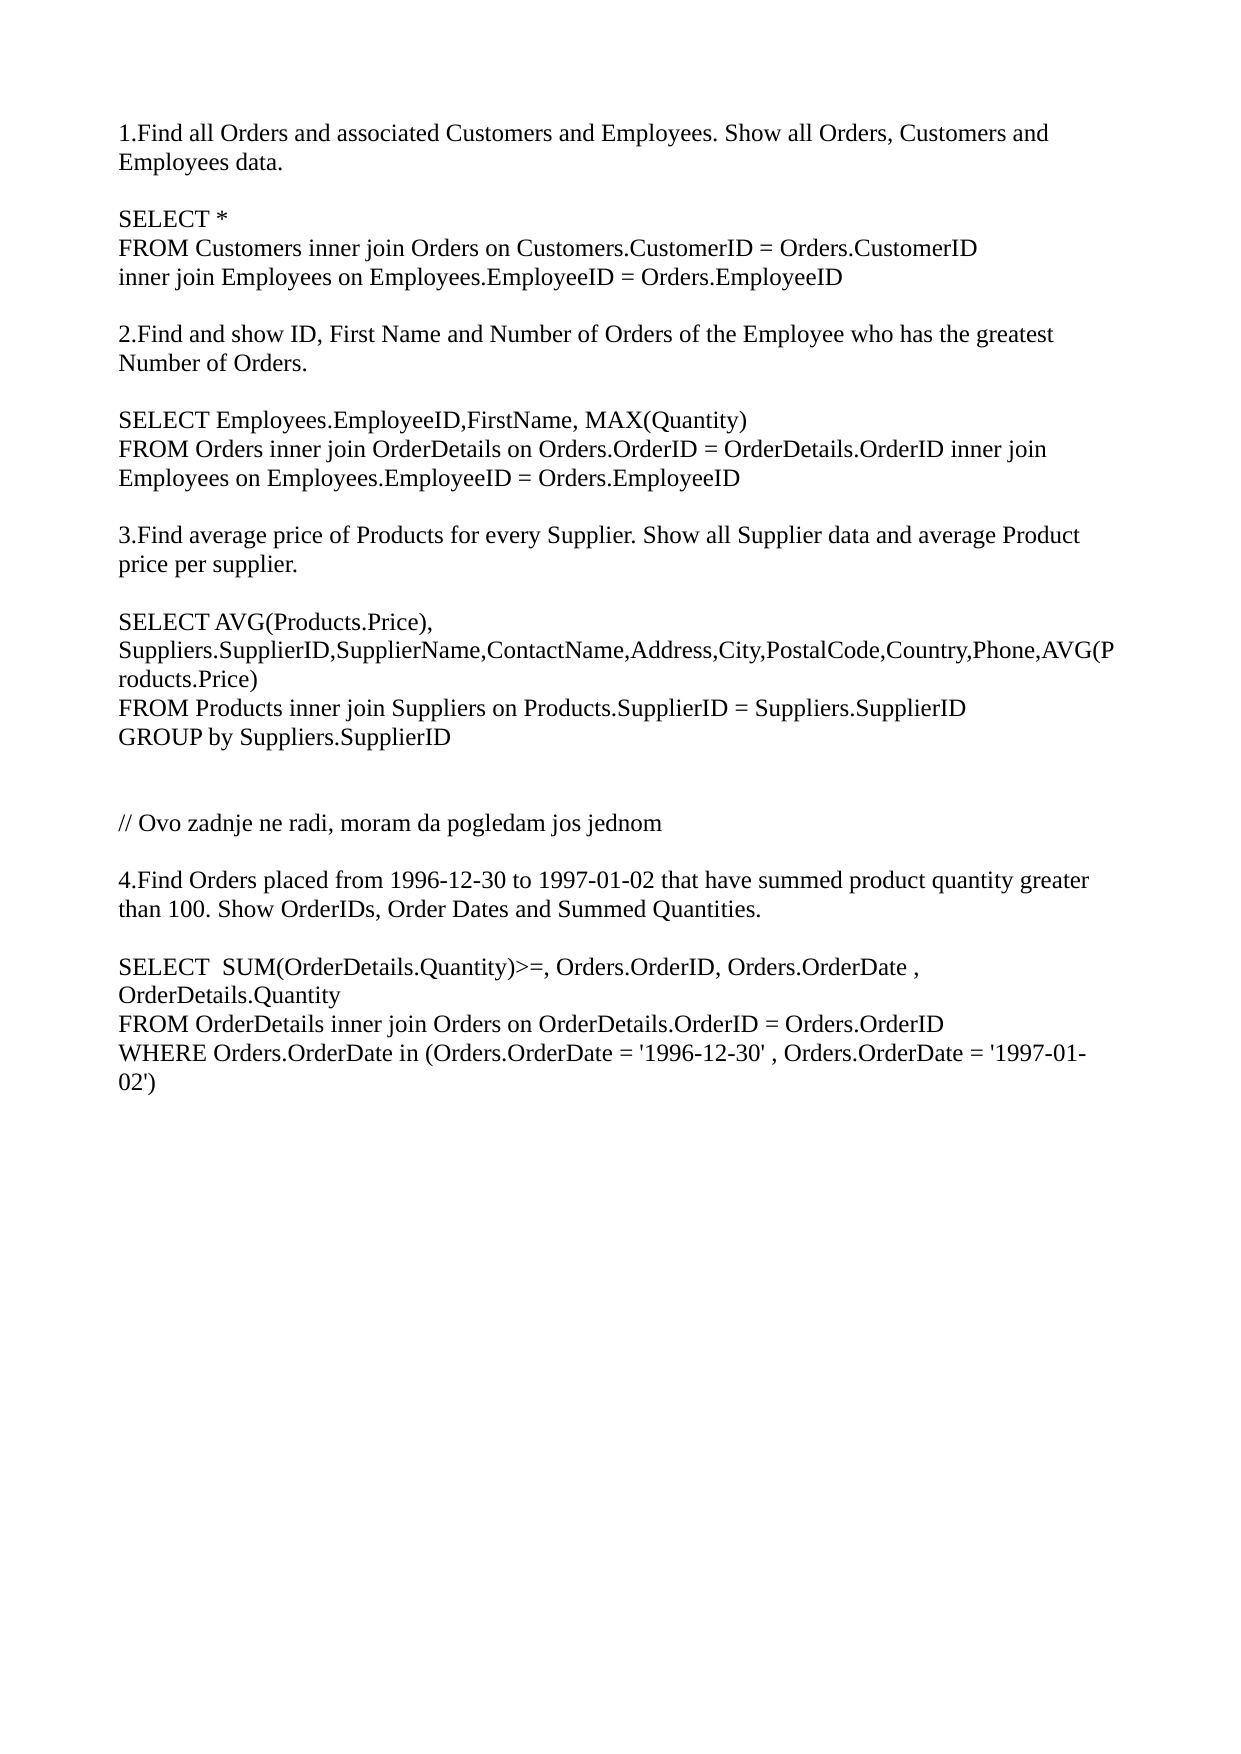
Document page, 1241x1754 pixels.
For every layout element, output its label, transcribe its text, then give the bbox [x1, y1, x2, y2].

text than 100. Show OrderIDs, Order Dates and Summed Quantities. [118, 894, 1122, 923]
text FROM Customers inner join Orders on Customers.CustomerID = Orders.CustomerID [118, 233, 1122, 262]
text FROM OrderDetails inner join Orders on OrderDetails.OrderID = Orders.OrderID [118, 1009, 1122, 1038]
text 4.Find Orders placed from 1996-12-30 to 1997-01-02 that have summed product quantity greater [118, 866, 1122, 894]
text WHERE Orders.OrderDate in (Orders.OrderDate = '1996-12-30' , Orders.OrderDate = '1997-01-02') [118, 1038, 1122, 1096]
text SELECT AVG(Products.Price), [118, 607, 1122, 636]
text 3.Find average price of Products for every Supplier. Show all Supplier data and average Product [118, 521, 1122, 549]
text Suppliers.SupplierID,SupplierName,ContactName,Address,City,PostalCode,Country,Phone,AVG(Products.Price) [118, 636, 1122, 693]
text // Ovo zadnje ne radi, moram da pogledam jos jednom [118, 808, 1122, 837]
text 2.Find and show ID, First Name and Number of Orders of the Employee who has the greatest [118, 319, 1122, 348]
text GROUP by Suppliers.SupplierID [118, 722, 1122, 751]
text SELECT SUM(OrderDetails.Quantity)>=, Orders.OrderID, Orders.OrderDate , OrderDetails.Quantity [118, 952, 1122, 1009]
text Employees data. [118, 147, 1122, 176]
text SELECT * [118, 204, 1122, 233]
text FROM Products inner join Suppliers on Products.SupplierID = Suppliers.SupplierID [118, 693, 1122, 722]
text price per supplier. [118, 549, 1122, 578]
text Number of Orders. [118, 348, 1122, 377]
text SELECT Employees.EmployeeID,FirstName, MAX(Quantity) [118, 406, 1122, 434]
text inner join Employees on Employees.EmployeeID = Orders.EmployeeID [118, 262, 1122, 291]
text FROM Orders inner join OrderDetails on Orders.OrderID = OrderDetails.OrderID inner join Employees on Employees.EmployeeID = Orders.EmployeeID [118, 434, 1122, 492]
text 1.Find all Orders and associated Customers and Employees. Show all Orders, Customers and [118, 118, 1122, 147]
